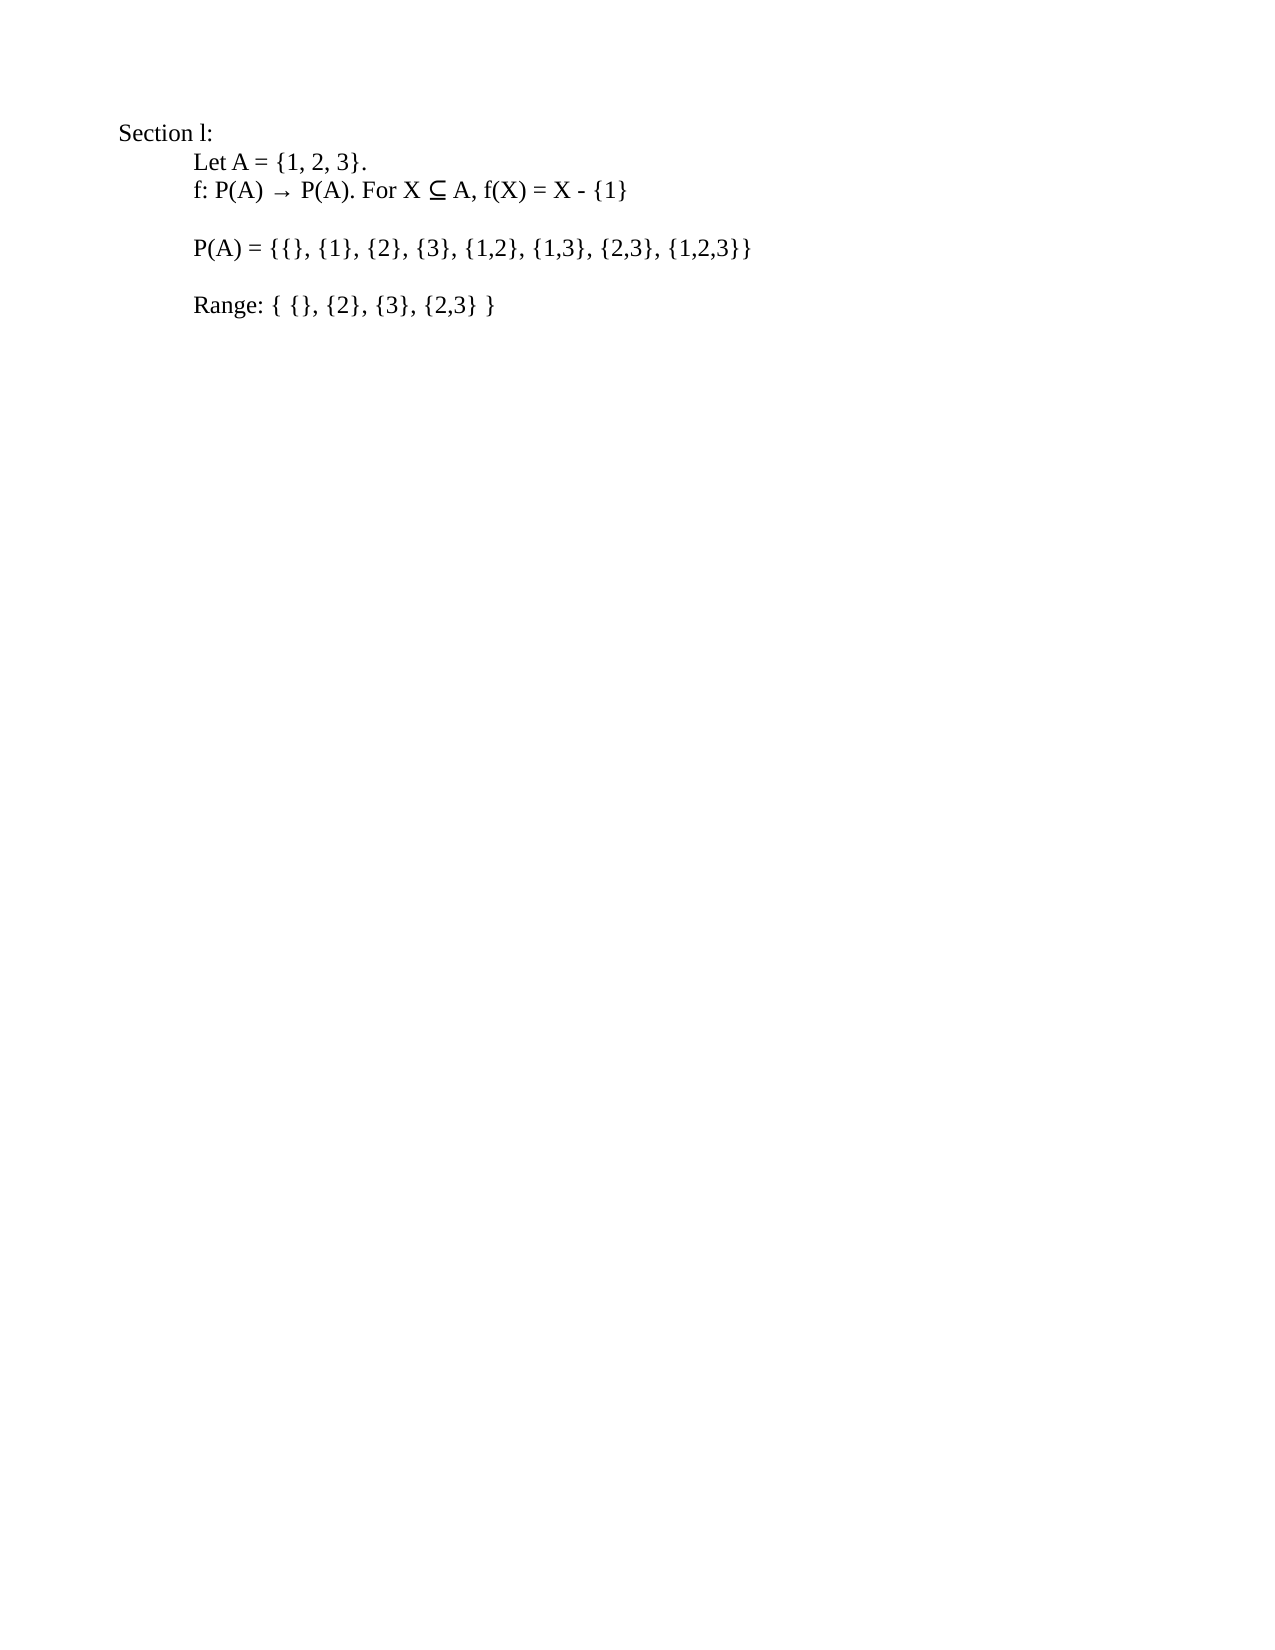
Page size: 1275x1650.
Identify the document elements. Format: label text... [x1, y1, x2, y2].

text Let A = {1, 2, 3}. f: P(A) → P(A). For X ⊆ A, f(X) = X - {1} [118, 147, 1157, 204]
text Section l: [118, 118, 1157, 147]
text Range: { {}, {2}, {3}, {2,3} } [118, 291, 1157, 319]
text P(A) = {{}, {1}, {2}, {3}, {1,2}, {1,3}, {2,3}, {1,2,3}} [118, 233, 1157, 262]
